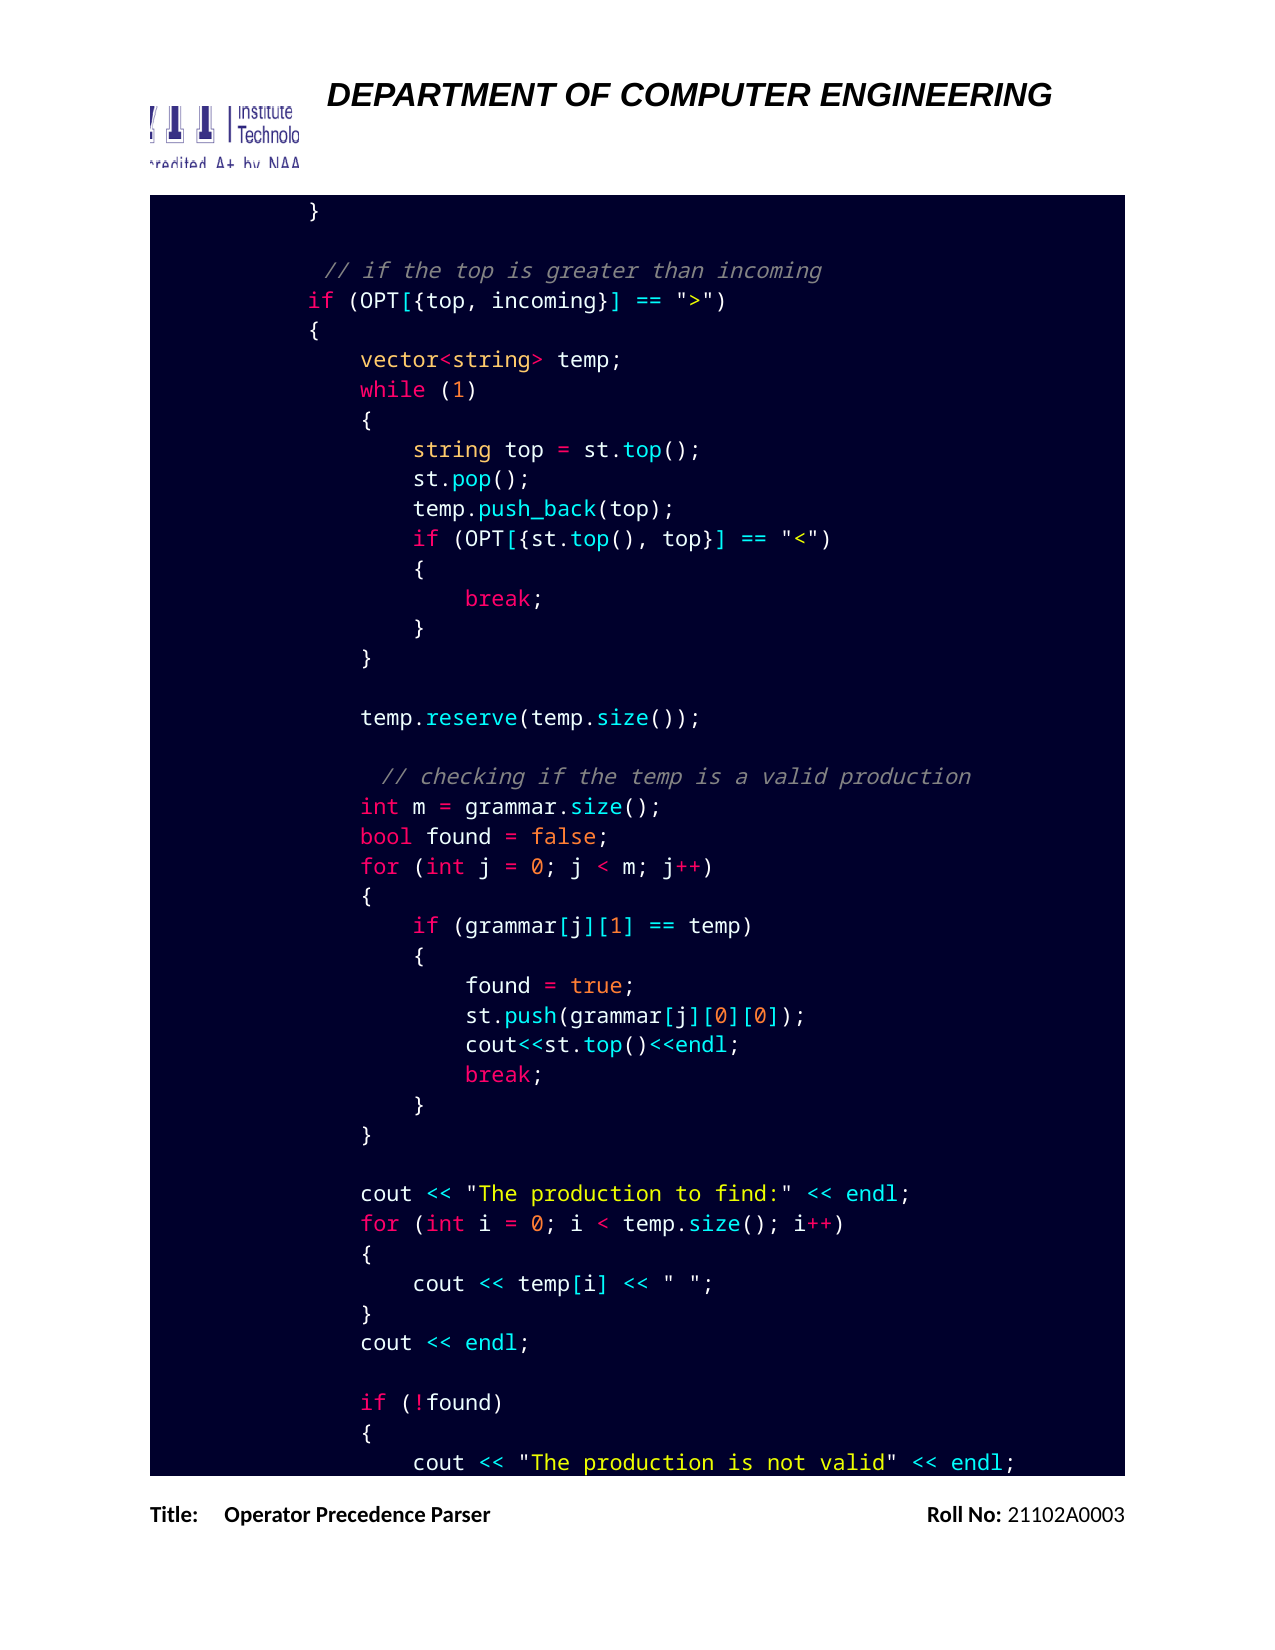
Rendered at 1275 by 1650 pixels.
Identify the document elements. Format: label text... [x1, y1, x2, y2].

text // checking if the temp is a valid production [150, 761, 1125, 791]
text { [150, 880, 1125, 910]
text { [150, 1417, 1125, 1446]
text break; [150, 582, 1125, 612]
text } [150, 1297, 1125, 1327]
text vector<string> temp; [150, 344, 1125, 374]
text } [150, 612, 1125, 642]
text while (1) [150, 374, 1125, 404]
text cout<<st.top()<<endl; [150, 1029, 1125, 1059]
text if (grammar[j][1] == temp) [150, 910, 1125, 940]
text { [150, 404, 1125, 433]
text cout << "The production to find:" << endl; [150, 1178, 1125, 1208]
text { [150, 553, 1125, 582]
text if (!found) [150, 1387, 1125, 1417]
text string top = st.top(); [150, 433, 1125, 463]
text break; [150, 1059, 1125, 1089]
text { [150, 940, 1125, 970]
text int m = grammar.size(); [150, 791, 1125, 821]
text for (int i = 0; i < temp.size(); i++) [150, 1208, 1125, 1238]
text if (OPT[{st.top(), top}] == "<") [150, 523, 1125, 553]
text cout << "The production is not valid" << endl; [150, 1446, 1125, 1476]
text } [150, 195, 1125, 225]
text st.push(grammar[j][0][0]); [150, 999, 1125, 1029]
text { [150, 1238, 1125, 1268]
text cout << endl; [150, 1327, 1125, 1357]
text bool found = false; [150, 821, 1125, 851]
text } [150, 642, 1125, 672]
text } [150, 1089, 1125, 1119]
text for (int j = 0; j < m; j++) [150, 851, 1125, 880]
text } [150, 1119, 1125, 1148]
text { [150, 314, 1125, 344]
text temp.push_back(top); [150, 493, 1125, 523]
text temp.reserve(temp.size()); [150, 702, 1125, 731]
text found = true; [150, 970, 1125, 999]
text cout << temp[i] << " "; [150, 1268, 1125, 1297]
text if (OPT[{top, incoming}] == ">") [150, 284, 1125, 314]
text // if the top is greater than incoming [150, 255, 1125, 284]
text st.pop(); [150, 463, 1125, 493]
